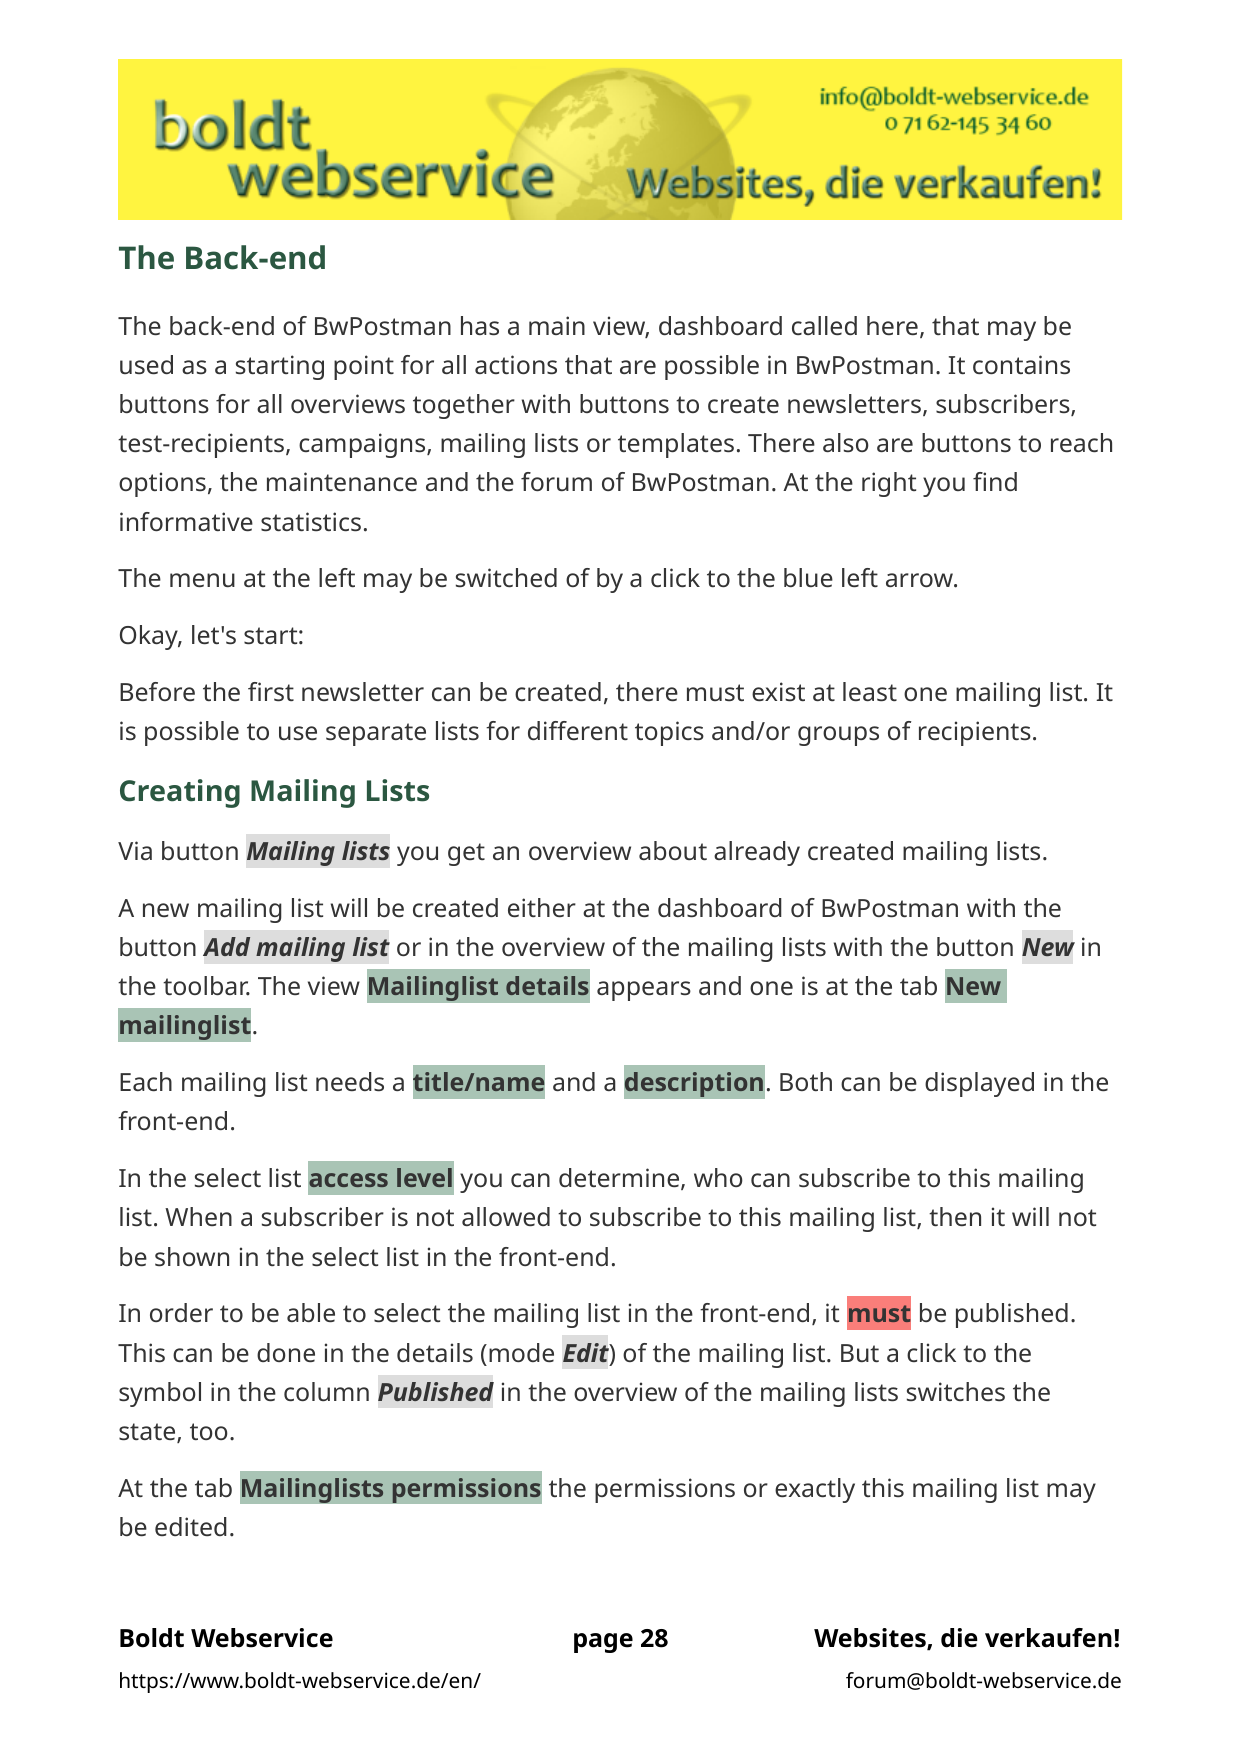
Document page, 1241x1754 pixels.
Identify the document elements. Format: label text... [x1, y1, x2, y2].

text Via button Mailing lists you get an overview about already created mailing lists. [390, 834, 1122, 868]
picture [118, 59, 1123, 220]
text The menu at the left may be switched of by a click to the blue left arrow. [118, 561, 1122, 595]
text A new mailing list will be created either at the dashboard of BwPostman with the button Add mailing list or in the overview of the mailing lists with the button New in the toolbar. The view Mailinglist details appears and one is at the tab New mailinglist. [118, 891, 1122, 1042]
text The back-end of BwPostman has a main view, dashboard called here, that may be used as a starting point for all actions that are possible in BwPostman. It contains buttons for all overviews together with buttons to create newsletters, subscribers, test-recipients, campaigns, mailing lists or templates. There also are buttons to reach options, the maintenance and the forum of BwPostman. At the right you find informative statistics. [118, 308, 1122, 538]
text Before the first newsletter can be created, there must exist at least one mailing list. It is possible to use separate lists for different topics and/or groups of recipients. [118, 675, 1122, 748]
text In the select list access level you can determine, who can subscribe to this mailing list. When a subscriber is not allowed to subscribe to this mailing list, then it will not be shown in the select list in the front-end. [118, 1161, 1122, 1273]
text Each mailing list needs a title/name and a description. Both can be displayed in the front-end. [118, 1065, 1122, 1138]
text At the tab Mailinglists permissions the permissions or exactly this mailing list may be edited. [118, 1471, 1122, 1544]
subtitle Creating Mailing Lists [118, 771, 1122, 810]
text Okay, let's start: [118, 618, 1122, 652]
text Via button Mailing lists you get an overview about already created mailing lists. [118, 834, 246, 868]
subtitle The Back-end [118, 236, 1122, 279]
text In order to be able to select the mailing list in the front-end, it must be published. This can be done in the details (mode Edit) of the mailing list. But a click to the symbol in the column Published in the overview of the mailing lists switches the state, too. [118, 1296, 1122, 1448]
